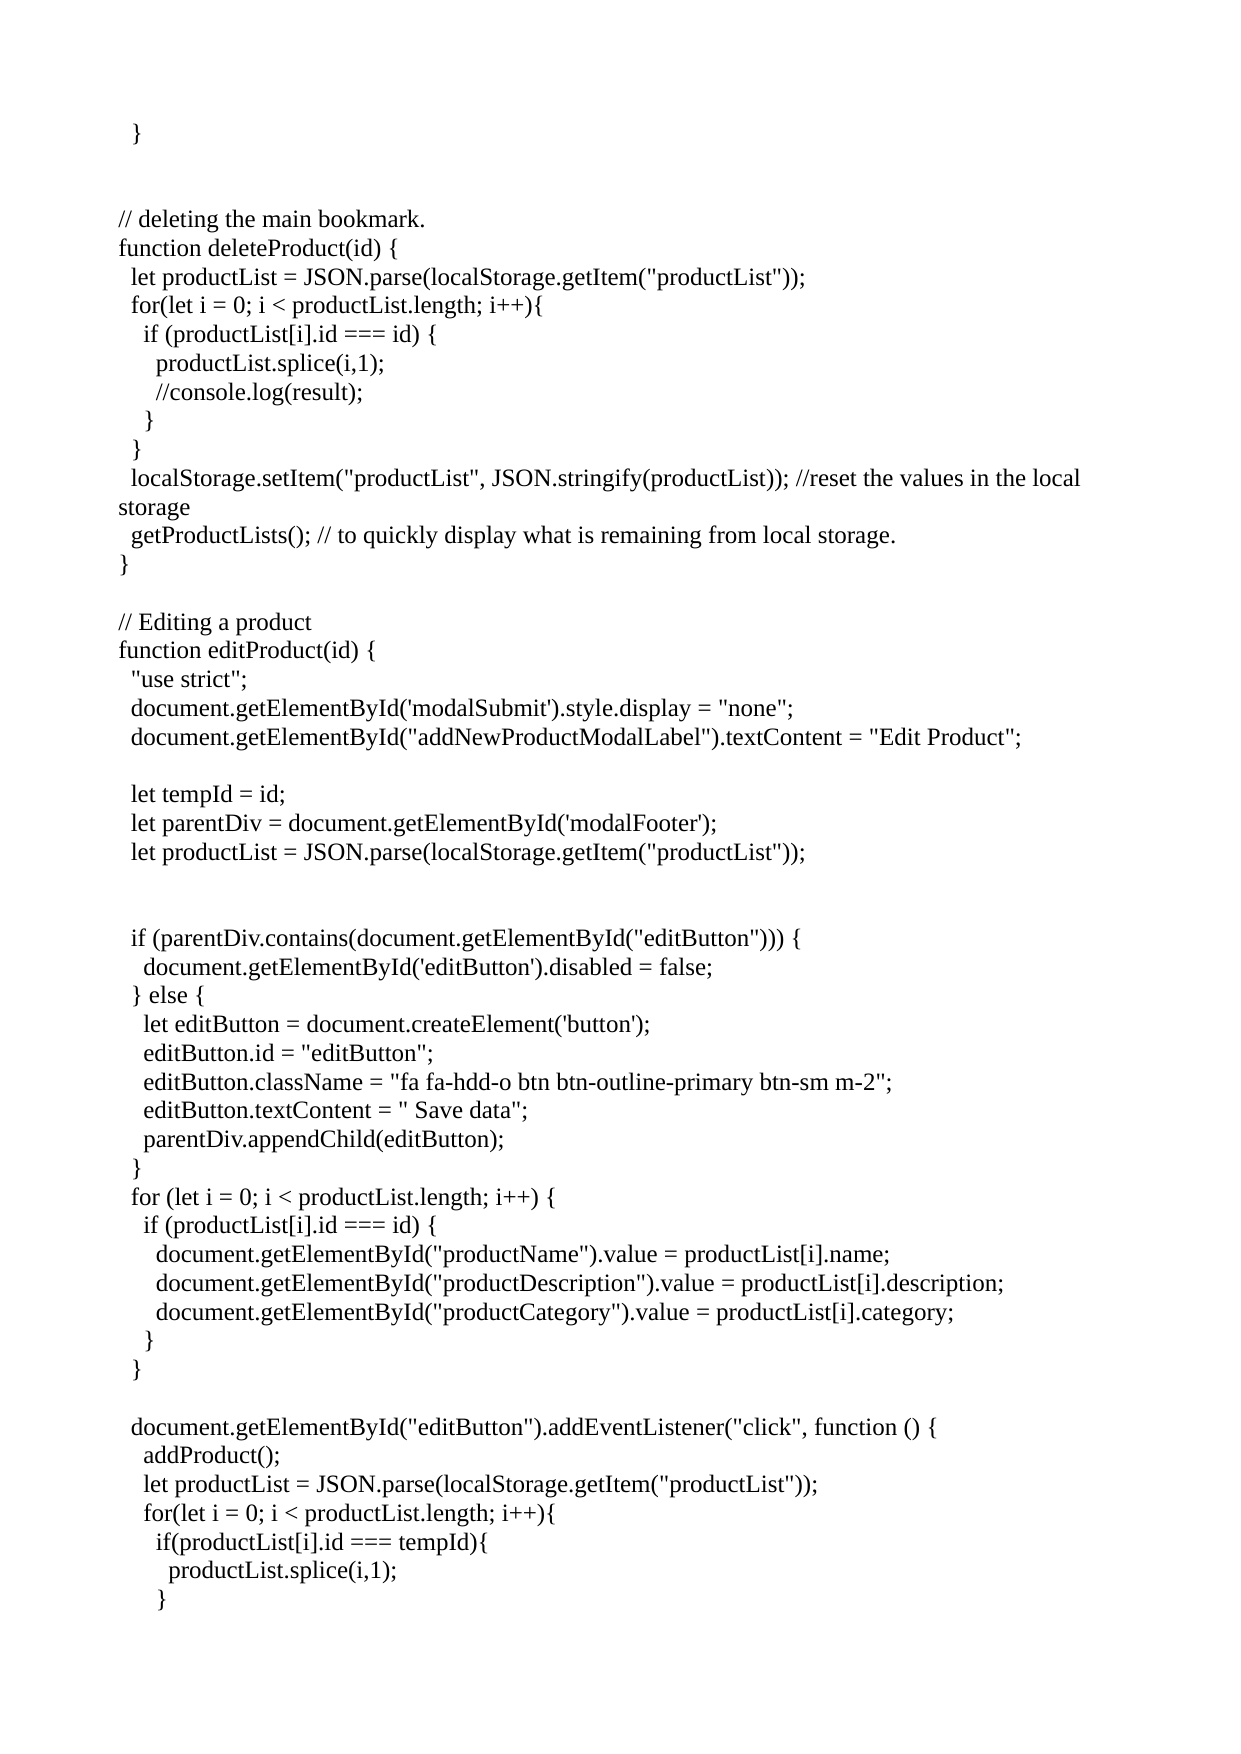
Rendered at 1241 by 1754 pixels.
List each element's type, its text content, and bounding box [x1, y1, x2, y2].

text editButton.textContent = " Save data"; [118, 1096, 1122, 1124]
text document.getElementById('modalSubmit').style.display = "none"; [118, 693, 1122, 722]
text getProductLists(); // to quickly display what is remaining from local storage. [118, 521, 1122, 549]
text } [118, 1354, 1122, 1383]
text let productList = JSON.parse(localStorage.getItem("productList")); [118, 837, 1122, 866]
text } [118, 1326, 1122, 1354]
text } [118, 118, 1122, 147]
text if (productList[i].id === id) { [118, 1211, 1122, 1239]
text parentDiv.appendChild(editButton); [118, 1124, 1122, 1153]
text document.getElementById("addNewProductModalLabel").textContent = "Edit Product"; [118, 722, 1122, 751]
text } [118, 1153, 1122, 1182]
text } [118, 406, 1122, 434]
text editButton.id = "editButton"; [118, 1038, 1122, 1067]
text document.getElementById("editButton").addEventListener("click", function () { [118, 1412, 1122, 1441]
text if (productList[i].id === id) { [118, 319, 1122, 348]
text // Editing a product [118, 607, 1122, 636]
text document.getElementById('editButton').disabled = false; [118, 952, 1122, 981]
text if(productList[i].id === tempId){ [118, 1527, 1122, 1556]
text function editProduct(id) { [118, 636, 1122, 664]
text // deleting the main bookmark. [118, 204, 1122, 233]
text } [118, 1584, 1122, 1613]
text for(let i = 0; i < productList.length; i++){ [118, 1498, 1122, 1527]
text document.getElementById("productCategory").value = productList[i].category; [118, 1297, 1122, 1326]
text if (parentDiv.contains(document.getElementById("editButton"))) { [118, 923, 1122, 952]
text let parentDiv = document.getElementById('modalFooter'); [118, 808, 1122, 837]
text let productList = JSON.parse(localStorage.getItem("productList")); [118, 262, 1122, 291]
text for (let i = 0; i < productList.length; i++) { [118, 1182, 1122, 1211]
text } else { [118, 981, 1122, 1009]
text productList.splice(i,1); [118, 348, 1122, 377]
text for(let i = 0; i < productList.length; i++){ [118, 291, 1122, 319]
text let editButton = document.createElement('button'); [118, 1009, 1122, 1038]
text } [118, 549, 1122, 578]
text productList.splice(i,1); [118, 1556, 1122, 1584]
text } [118, 434, 1122, 463]
text editButton.className = "fa fa-hdd-o btn btn-outline-primary btn-sm m-2"; [118, 1067, 1122, 1096]
text let productList = JSON.parse(localStorage.getItem("productList")); [118, 1469, 1122, 1498]
text addProduct(); [118, 1441, 1122, 1469]
text //console.log(result); [118, 377, 1122, 406]
text let tempId = id; [118, 779, 1122, 808]
text document.getElementById("productDescription").value = productList[i].description; [118, 1268, 1122, 1297]
text document.getElementById("productName").value = productList[i].name; [118, 1239, 1122, 1268]
text function deleteProduct(id) { [118, 233, 1122, 262]
text "use strict"; [118, 664, 1122, 693]
text localStorage.setItem("productList", JSON.stringify(productList)); //reset the values in the local storage [118, 463, 1122, 521]
